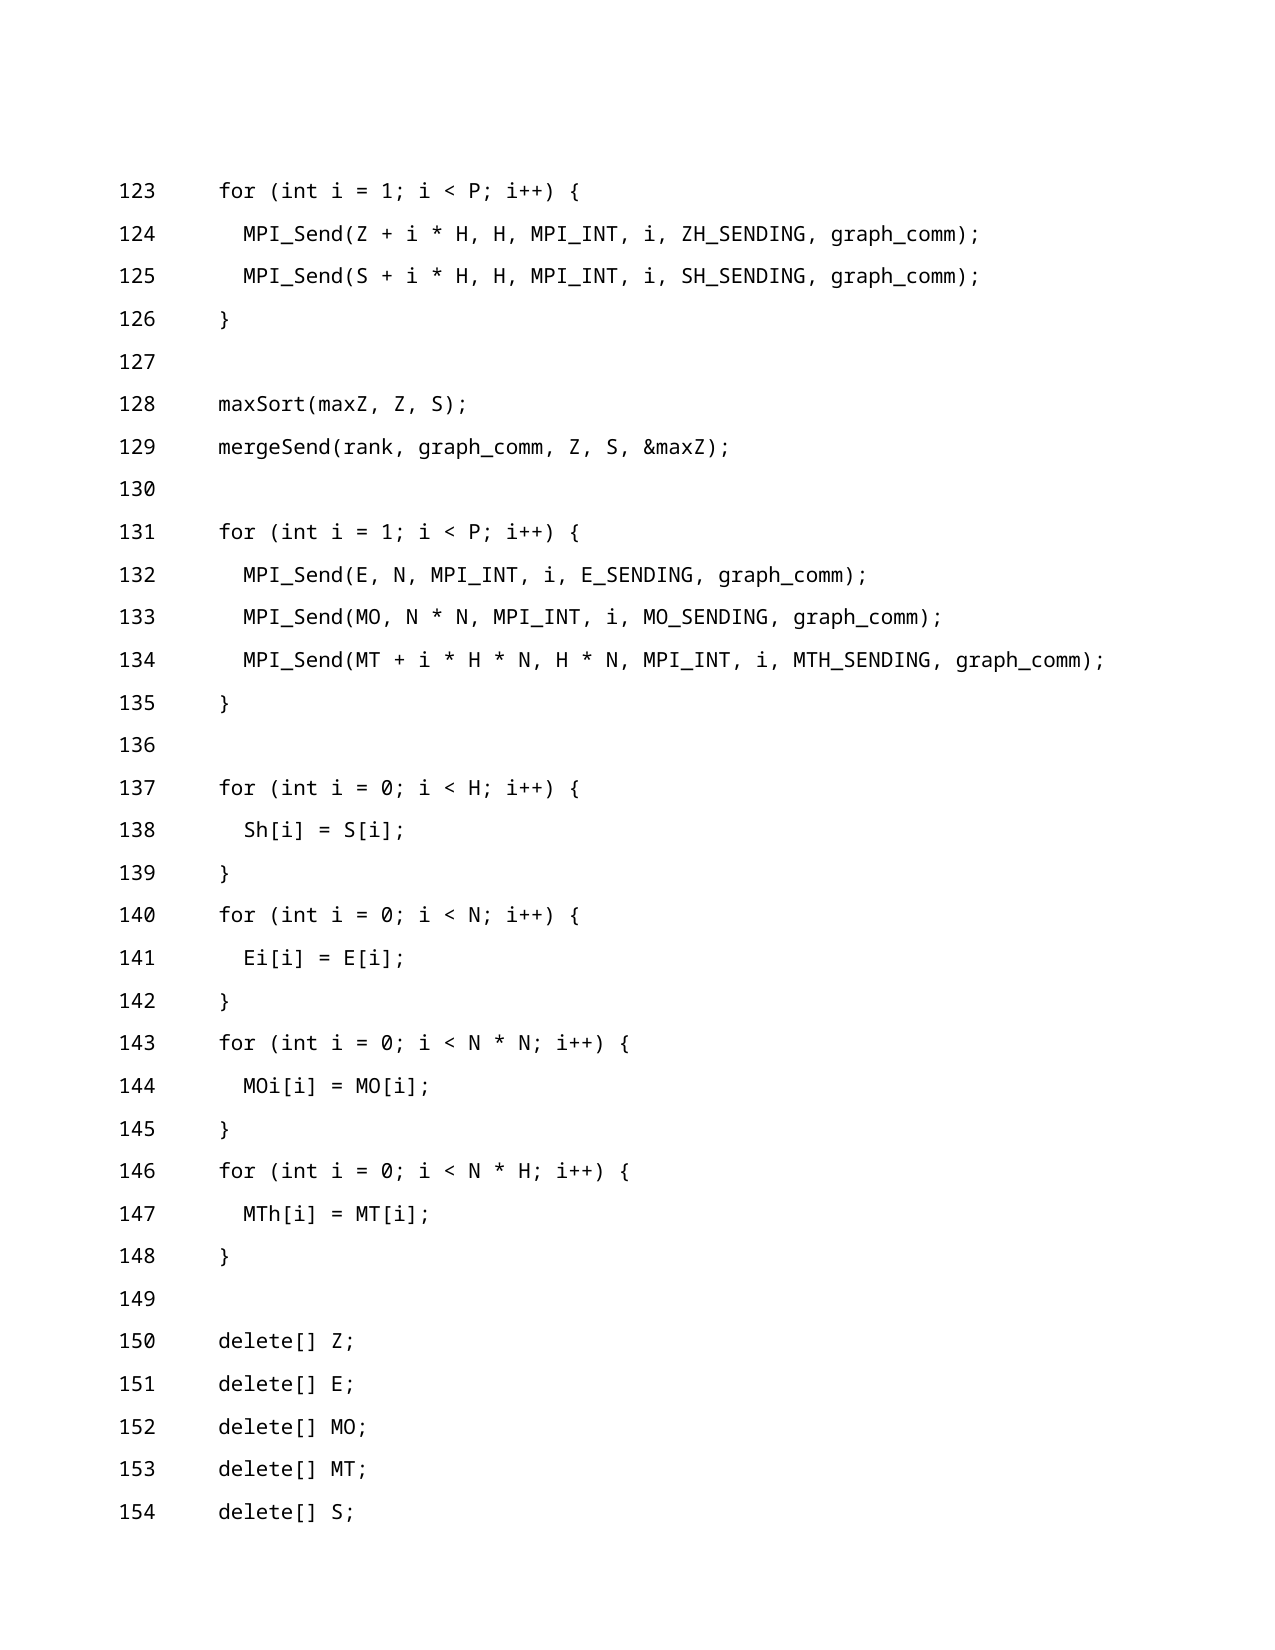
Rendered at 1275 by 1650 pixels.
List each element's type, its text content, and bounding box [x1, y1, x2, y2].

text 151 delete[] E; [118, 1369, 1216, 1398]
text 144 MOi[i] = MO[i]; [118, 1071, 1216, 1099]
text 132 MPI_Send(E, N, MPI_INT, i, E_SENDING, graph_comm); [118, 560, 1216, 588]
text 128 maxSort(maxZ, Z, S); [118, 389, 1216, 418]
text 124 MPI_Send(Z + i * H, H, MPI_INT, i, ZH_SENDING, graph_comm); [118, 219, 1216, 247]
text 136 [118, 730, 1216, 759]
text 154 delete[] S; [118, 1497, 1216, 1526]
text 145 } [118, 1114, 1216, 1142]
text 133 MPI_Send(MO, N * N, MPI_INT, i, MO_SENDING, graph_comm); [118, 602, 1216, 631]
text 134 MPI_Send(MT + i * H * N, H * N, MPI_INT, i, MTH_SENDING, graph_comm); [118, 645, 1216, 673]
text 137 for (int i = 0; i < H; i++) { [118, 773, 1216, 801]
text 143 for (int i = 0; i < N * N; i++) { [118, 1028, 1216, 1057]
text 141 Ei[i] = E[i]; [118, 943, 1216, 972]
text 153 delete[] MT; [118, 1454, 1216, 1483]
text 139 } [118, 858, 1216, 886]
text 126 } [118, 304, 1216, 333]
text 146 for (int i = 0; i < N * H; i++) { [118, 1156, 1216, 1185]
text 138 Sh[i] = S[i]; [118, 815, 1216, 844]
text 150 delete[] Z; [118, 1327, 1216, 1355]
text 131 for (int i = 1; i < P; i++) { [118, 517, 1216, 546]
text 149 [118, 1284, 1216, 1312]
text 130 [118, 474, 1216, 503]
text 147 MTh[i] = MT[i]; [118, 1199, 1216, 1227]
text 148 } [118, 1241, 1216, 1270]
text 123 for (int i = 1; i < P; i++) { [118, 176, 1216, 205]
text 125 MPI_Send(S + i * H, H, MPI_INT, i, SH_SENDING, graph_comm); [118, 262, 1216, 290]
text 142 } [118, 986, 1216, 1014]
text 152 delete[] MO; [118, 1412, 1216, 1440]
text 135 } [118, 688, 1216, 716]
text 127 [118, 347, 1216, 375]
text 129 mergeSend(rank, graph_comm, Z, S, &maxZ); [118, 432, 1216, 460]
text 140 for (int i = 0; i < N; i++) { [118, 901, 1216, 929]
